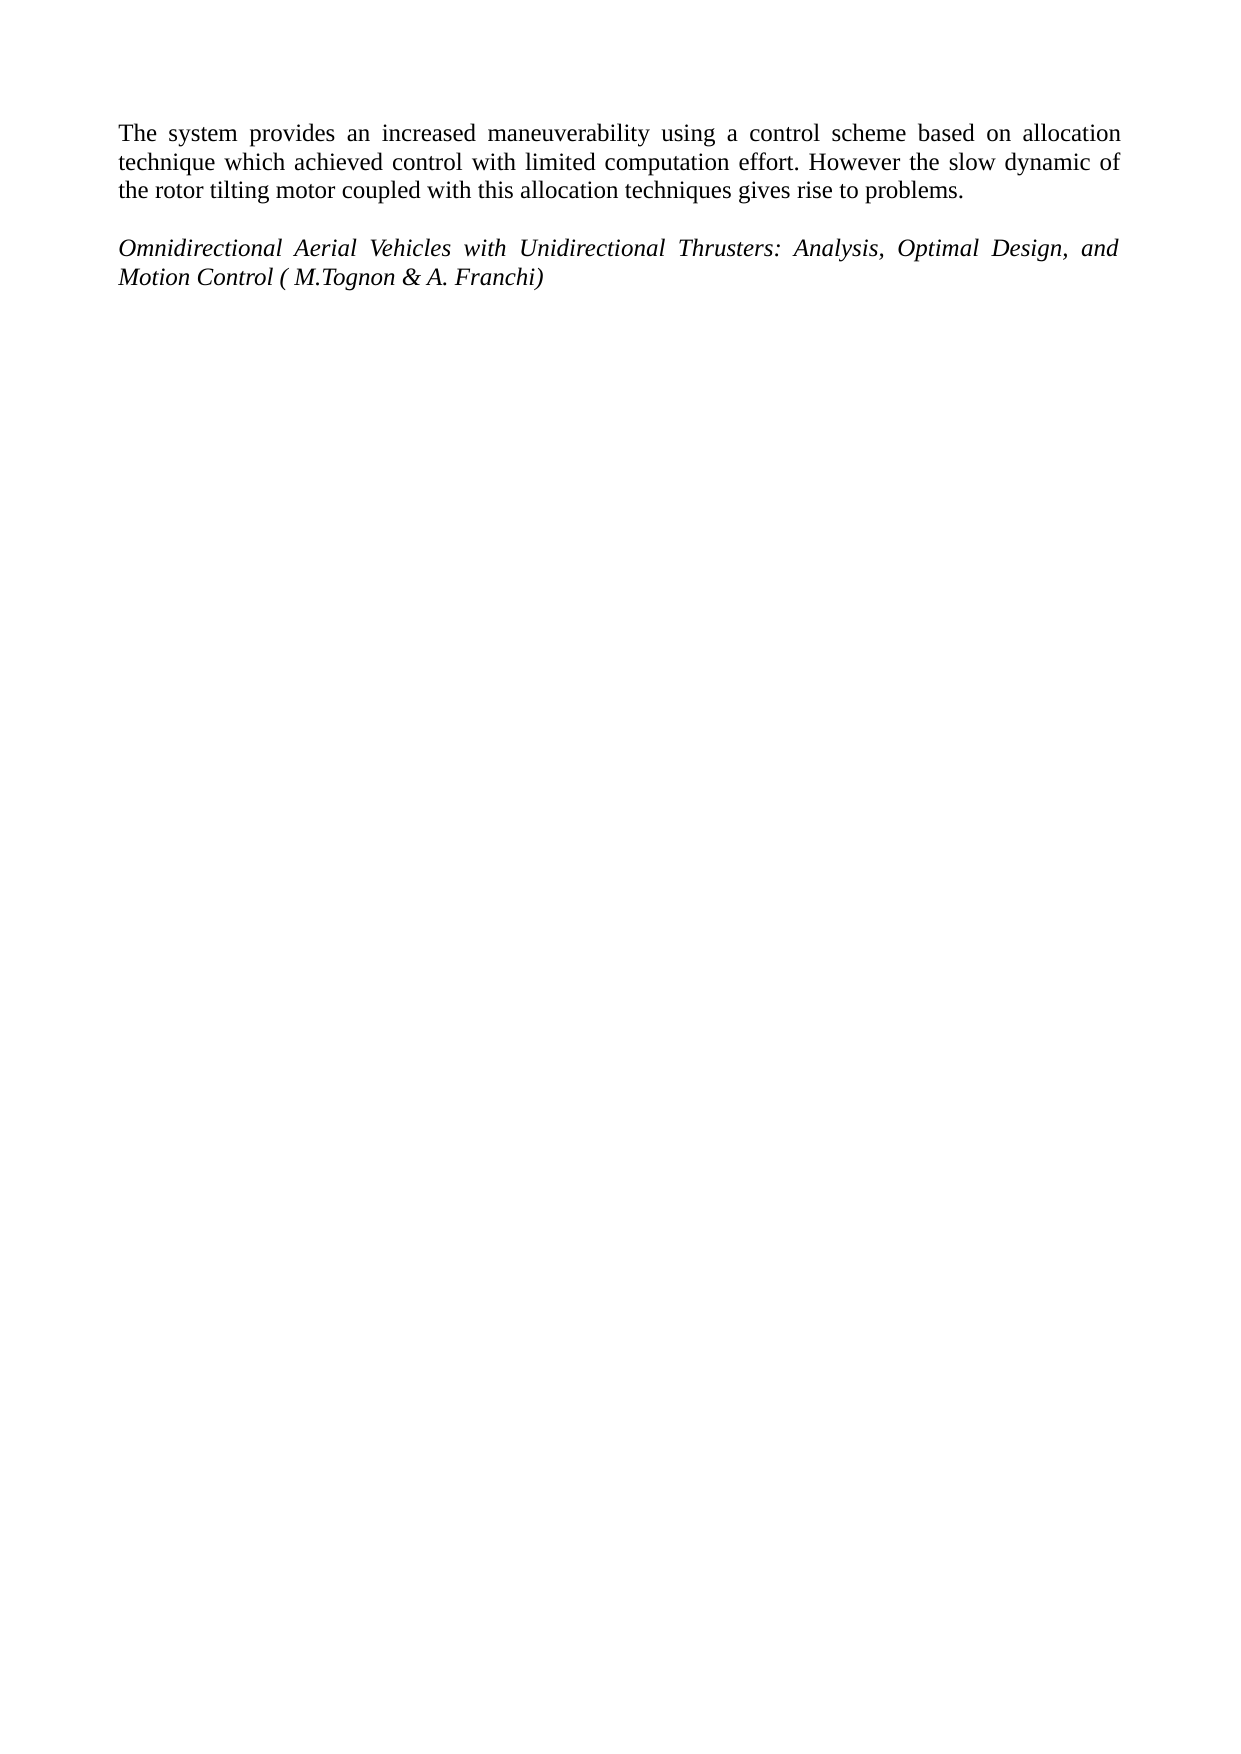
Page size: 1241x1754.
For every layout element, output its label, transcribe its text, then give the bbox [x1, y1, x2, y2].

text The system provides an increased maneuverability using a control scheme based on allocation technique which achieved control with limited computation effort. However the slow dynamic of the rotor tilting motor coupled with this allocation techniques gives rise to problems. [118, 118, 1122, 204]
text Omnidirectional Aerial Vehicles with Unidirectional Thrusters: Analysis, Optimal Design, and Motion Control ( M.Tognon & A. Franchi) [118, 233, 1122, 291]
